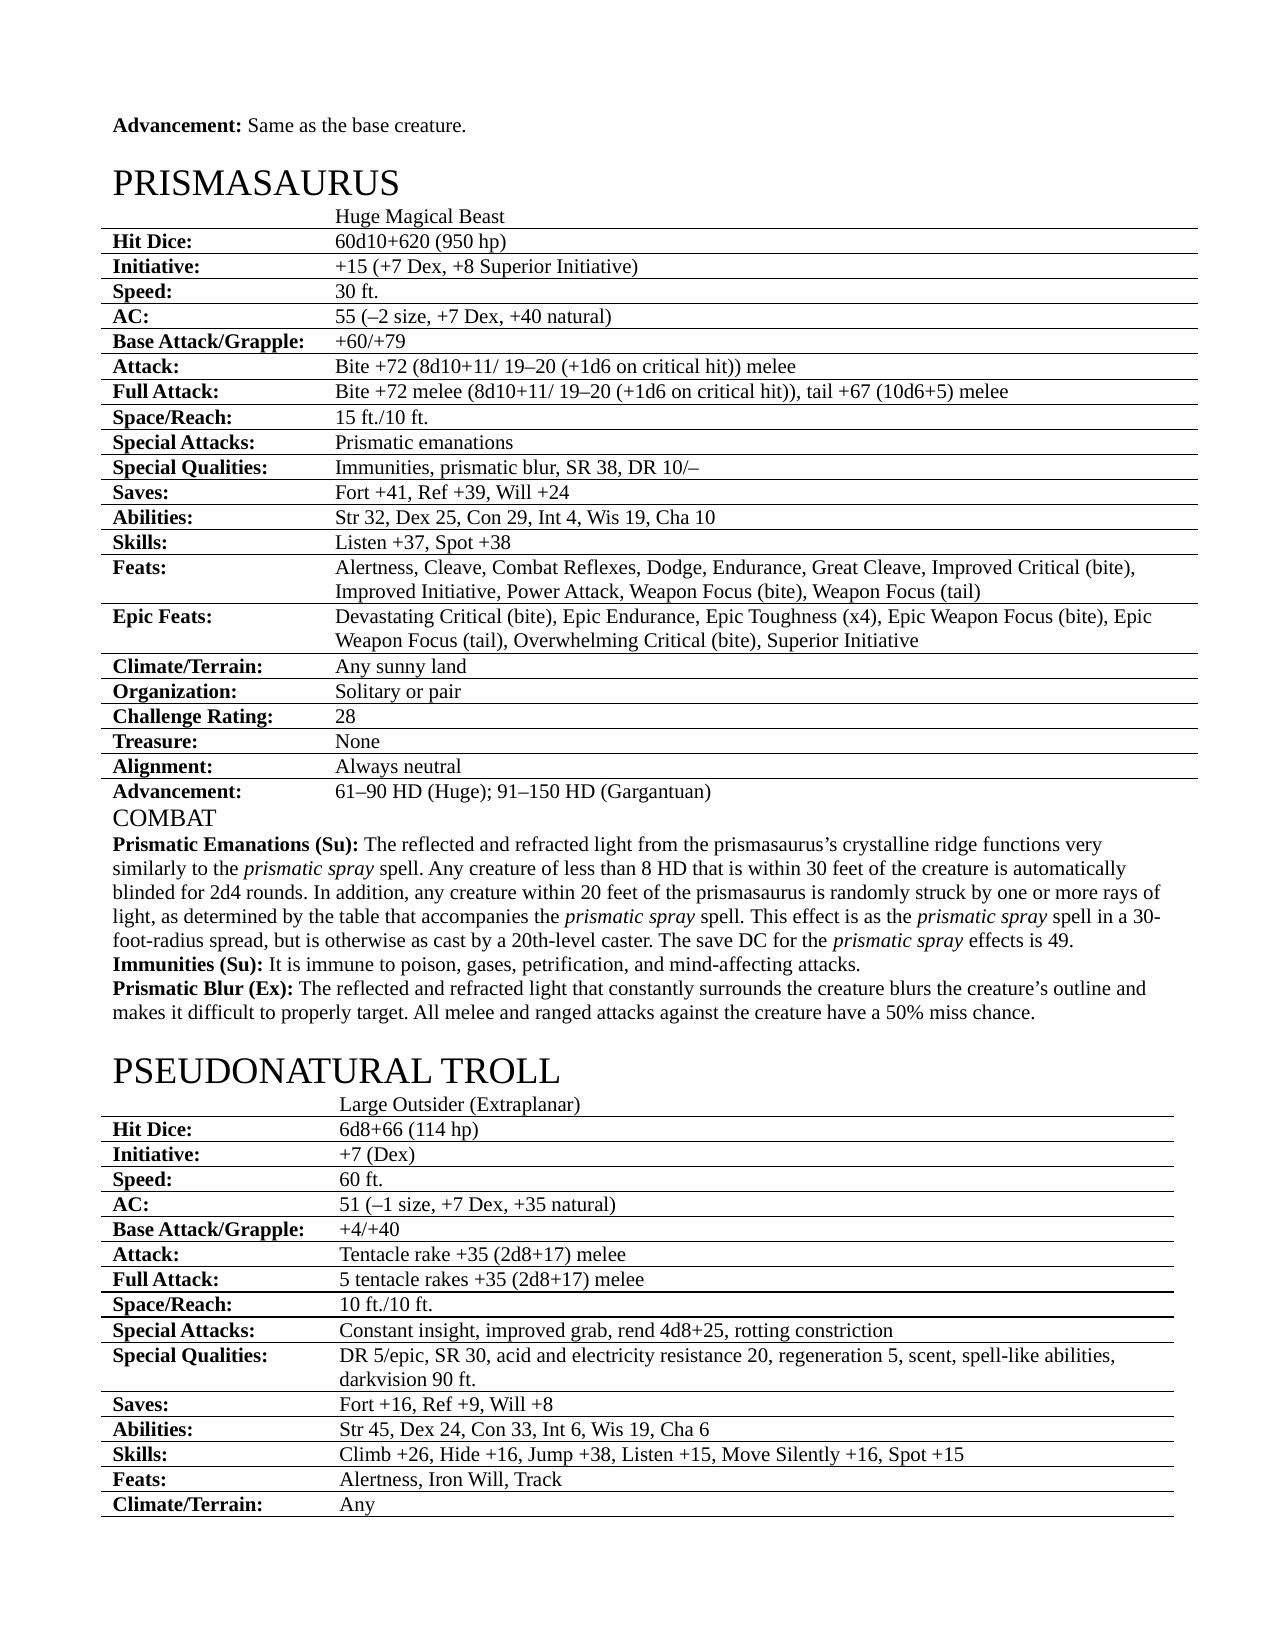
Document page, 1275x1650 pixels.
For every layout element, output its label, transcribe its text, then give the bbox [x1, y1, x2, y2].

table_header Large Outsider (Extraplanar) [328, 1092, 1174, 1116]
table_cell Treasure: [101, 729, 323, 753]
table_cell Saves: [101, 480, 323, 504]
table_cell Immunities, prismatic blur, SR 38, DR 10/– [324, 455, 1198, 479]
table_cell +7 (Dex) [328, 1142, 1174, 1166]
text COMBAT [112, 803, 1162, 832]
table_cell 55 (–2 size, +7 Dex, +40 natural) [324, 304, 1198, 328]
table_cell Base Attack/Grapple: [101, 329, 323, 353]
table_cell Organization: [101, 679, 323, 703]
table_cell Initiative: [101, 1142, 328, 1166]
table_cell Climate/Terrain: [101, 654, 323, 678]
table_cell Bite +72 (8d10+11/ 19–20 (+1d6 on critical hit)) melee [324, 354, 1198, 378]
table_cell +4/+40 [328, 1217, 1174, 1241]
table_header [101, 204, 323, 228]
table_cell 10 ft./10 ft. [328, 1293, 1174, 1316]
table_cell Abilities: [101, 1417, 328, 1441]
table_cell Climb +26, Hide +16, Jump +38, Listen +15, Move Silently +16, Spot +15 [328, 1442, 1174, 1466]
table_cell Devastating Critical (bite), Epic Endurance, Epic Toughness (x4), Epic Weapon Focus (bite), Epic Weapon Focus (tail), Overwhelming Critical (bite), Superior Initiative [324, 604, 1198, 652]
table_header Huge Magical Beast [324, 204, 1198, 228]
table_cell 30 ft. [324, 279, 1198, 303]
table_cell Always neutral [324, 754, 1198, 778]
table_cell 15 ft./10 ft. [324, 405, 1198, 429]
subtitle PSEUDONATURAL TROLL [112, 1048, 1162, 1092]
table_cell Advancement: [101, 779, 323, 803]
table_cell Fort +41, Ref +39, Will +24 [324, 480, 1198, 504]
table_cell Special Qualities: [101, 1343, 328, 1391]
table_cell Str 32, Dex 25, Con 29, Int 4, Wis 19, Cha 10 [324, 505, 1198, 529]
table_cell Hit Dice: [101, 229, 323, 253]
table_cell AC: [101, 1192, 328, 1216]
table_cell Full Attack: [101, 380, 323, 403]
table_cell +60/+79 [324, 329, 1198, 353]
table_cell Climate/Terrain: [101, 1492, 328, 1516]
table_cell +15 (+7 Dex, +8 Superior Initiative) [324, 254, 1198, 278]
table_cell Special Attacks: [101, 1318, 328, 1342]
table_cell Space/Reach: [101, 1293, 328, 1316]
table_cell Any [328, 1492, 1174, 1516]
text Immunities (Su): It is immune to poison, gases, petrification, and mind-affecting attacks. [112, 952, 1162, 976]
table_cell Skills: [101, 1442, 328, 1466]
text Advancement: Same as the base creature. [112, 112, 1162, 137]
table_cell AC: [101, 304, 323, 328]
table_cell 28 [324, 704, 1198, 728]
table_cell Speed: [101, 1167, 328, 1191]
table_cell Alignment: [101, 754, 323, 778]
table_cell Initiative: [101, 254, 323, 278]
table_cell Feats: [101, 555, 323, 603]
table_cell 61–90 HD (Huge); 91–150 HD (Gargantuan) [324, 779, 1198, 803]
table_cell 60d10+620 (950 hp) [324, 229, 1198, 253]
table_cell Special Attacks: [101, 430, 323, 454]
table_cell Space/Reach: [101, 405, 323, 429]
table_cell DR 5/epic, SR 30, acid and electricity resistance 20, regeneration 5, scent, spell-like abilities, darkvision 90 ft. [328, 1343, 1174, 1391]
table_cell Special Qualities: [101, 455, 323, 479]
table_cell 60 ft. [328, 1167, 1174, 1191]
table_cell Prismatic emanations [324, 430, 1198, 454]
table_cell Tentacle rake +35 (2d8+17) melee [328, 1242, 1174, 1266]
table_cell 5 tentacle rakes +35 (2d8+17) melee [328, 1267, 1174, 1291]
table_cell None [324, 729, 1198, 753]
table_cell Constant insight, improved grab, rend 4d8+25, rotting constriction [328, 1318, 1174, 1342]
table_cell Solitary or pair [324, 679, 1198, 703]
table_cell Alertness, Iron Will, Track [328, 1467, 1174, 1491]
table_cell Bite +72 melee (8d10+11/ 19–20 (+1d6 on critical hit)), tail +67 (10d6+5) melee [324, 380, 1198, 403]
table_cell Any sunny land [324, 654, 1198, 678]
table_cell Base Attack/Grapple: [101, 1217, 328, 1241]
table_cell Feats: [101, 1467, 328, 1491]
table_cell Fort +16, Ref +9, Will +8 [328, 1392, 1174, 1416]
text Prismatic Emanations (Su): The reflected and refracted light from the prismasaurus’s crystalline ridge functions very similarly to the prismatic spray spell. Any creature of less than 8 HD that is within 30 feet of the creature is automatically blinded for 2d4 rounds. In addition, any creature within 20 feet of the prismasaurus is randomly struck by one or more rays of light, as determined by the table that accompanies the prismatic spray spell. This effect is as the prismatic spray spell in a 30-foot-radius spread, but is otherwise as cast by a 20th-level caster. The save DC for the prismatic spray effects is 49. [112, 832, 1162, 952]
table_cell Attack: [101, 1242, 328, 1266]
table_cell Speed: [101, 279, 323, 303]
table_cell Str 45, Dex 24, Con 33, Int 6, Wis 19, Cha 6 [328, 1417, 1174, 1441]
table_cell Challenge Rating: [101, 704, 323, 728]
text Prismatic Blur (Ex): The reflected and refracted light that constantly surrounds the creature blurs the creature’s outline and makes it difficult to properly target. All melee and ranged attacks against the creature have a 50% miss chance. [112, 976, 1162, 1024]
table_header [101, 1092, 328, 1116]
table_cell Skills: [101, 530, 323, 554]
table_cell Full Attack: [101, 1267, 328, 1291]
table_cell Attack: [101, 354, 323, 378]
table_cell Epic Feats: [101, 604, 323, 652]
table_cell Alertness, Cleave, Combat Reflexes, Dodge, Endurance, Great Cleave, Improved Critical (bite), Improved Initiative, Power Attack, Weapon Focus (bite), Weapon Focus (tail) [324, 555, 1198, 603]
table_cell Saves: [101, 1392, 328, 1416]
subtitle PRISMASAURUS [112, 161, 1162, 204]
table_cell Hit Dice: [101, 1117, 328, 1141]
table_cell 51 (–1 size, +7 Dex, +35 natural) [328, 1192, 1174, 1216]
table_cell Abilities: [101, 505, 323, 529]
table_cell 6d8+66 (114 hp) [328, 1117, 1174, 1141]
table_cell Listen +37, Spot +38 [324, 530, 1198, 554]
